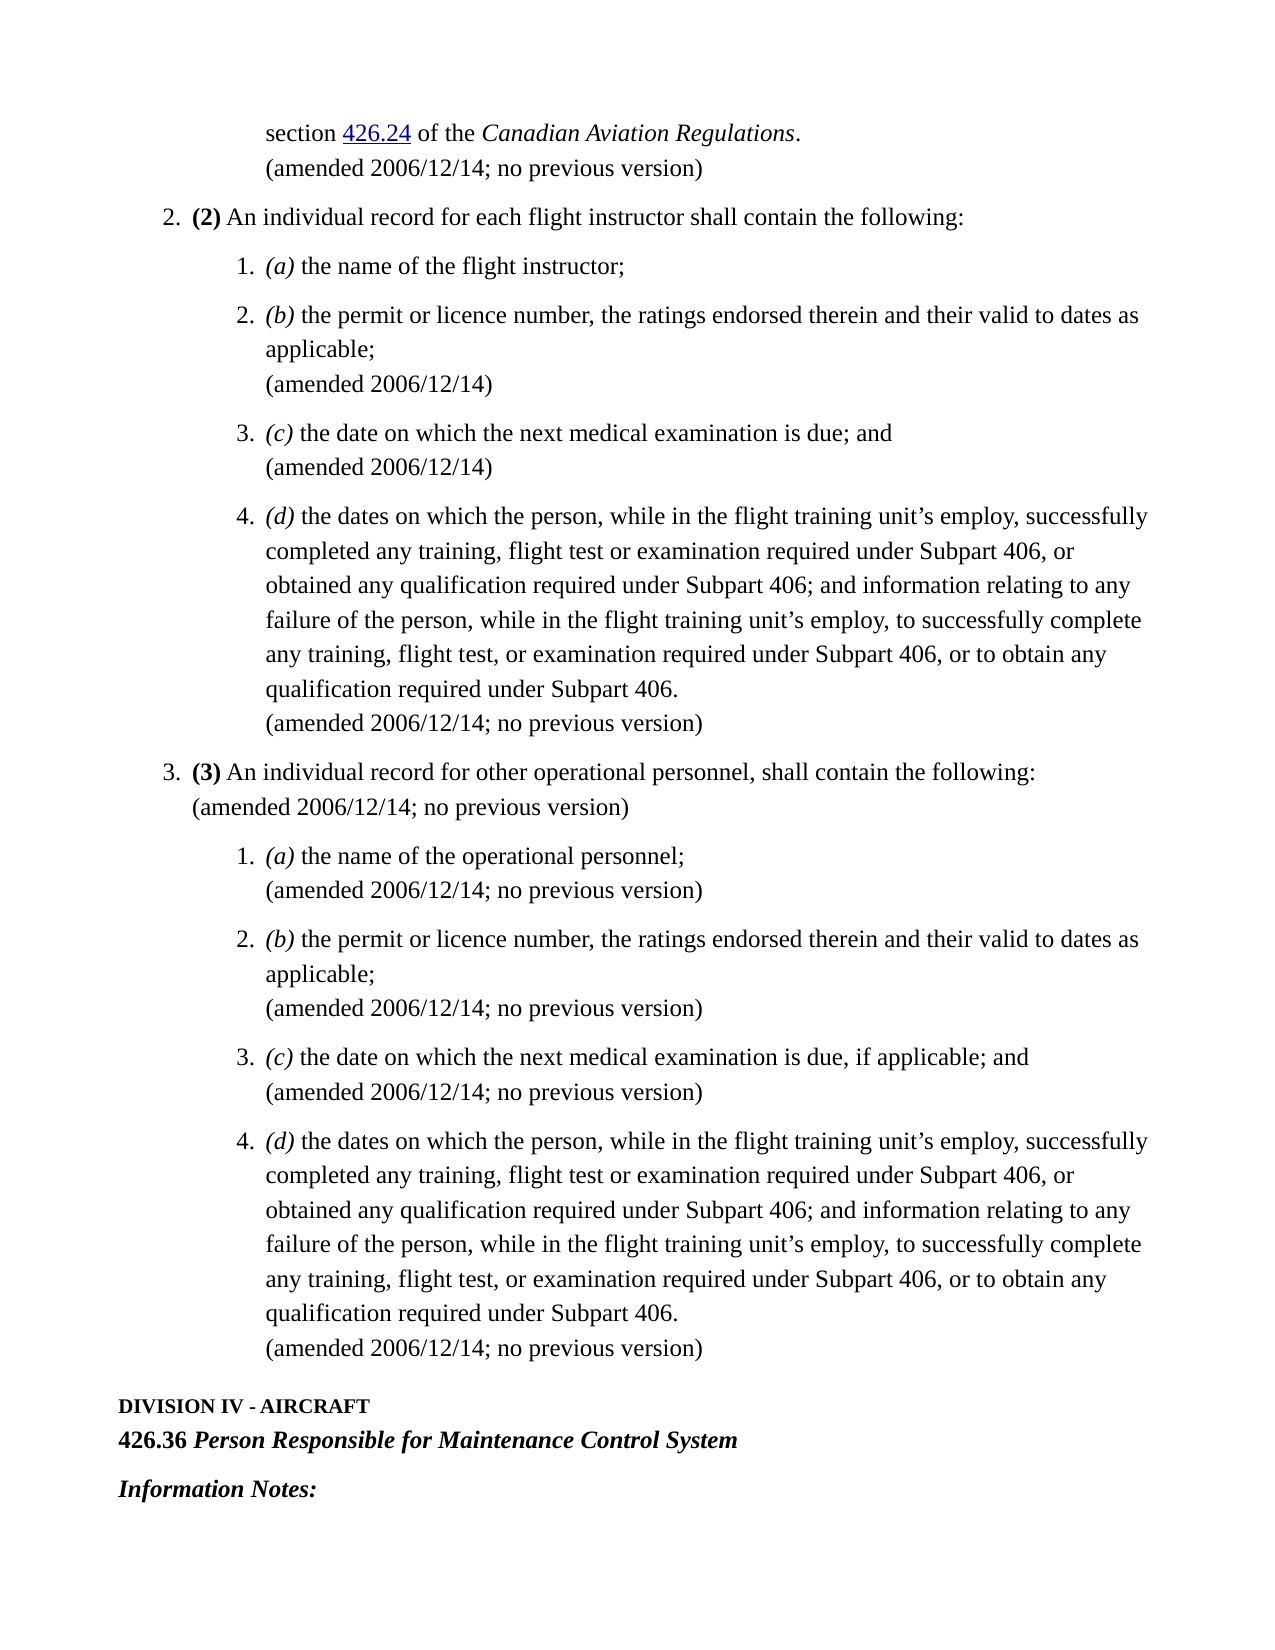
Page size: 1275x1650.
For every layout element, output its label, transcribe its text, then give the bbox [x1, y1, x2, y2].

list (2) An individual record for each flight instructor shall contain the following: [162, 202, 1157, 230]
list (b) the permit or licence number, the ratings endorsed therein and their valid to dates as applicable; (amended 2006/12/14) [236, 300, 1157, 397]
list (c) the date on which the next medical examination is due; and (amended 2006/12/14) [236, 418, 1157, 481]
list (b) the permit or licence number, the ratings endorsed therein and their valid to dates as applicable; (amended 2006/12/14; no previous version) [236, 924, 1157, 1022]
list (a) the name of the operational personnel; (amended 2006/12/14; no previous version) [236, 841, 1157, 904]
text 426.36 Person Responsible for Maintenance Control System [118, 1425, 1157, 1453]
list (a) the name of the flight instructor; [236, 251, 1157, 279]
subtitle DIVISION IV - AIRCRAFT [118, 1394, 1157, 1418]
list (3) An individual record for other operational personnel, shall contain the following: (amended 2006/12/14; no previous version) [162, 757, 1157, 821]
list (d) the dates on which the person, while in the flight training unit’s employ, successfully completed any training, flight test or examination required under Subpart 406, or obtained any qualification required under Subpart 406; and information relating to any failure of the person, while in the flight training unit’s employ, to successfully complete any training, flight test, or examination required under Subpart 406, or to obtain any qualification required under Subpart 406. (amended 2006/12/14; no previous version) [236, 501, 1157, 737]
text Information Notes: [118, 1474, 1157, 1502]
list (d) the dates on which the person, while in the flight training unit’s employ, successfully completed any training, flight test or examination required under Subpart 406, or obtained any qualification required under Subpart 406; and information relating to any failure of the person, while in the flight training unit’s employ, to successfully complete any training, flight test, or examination required under Subpart 406, or to obtain any qualification required under Subpart 406. (amended 2006/12/14; no previous version) [236, 1126, 1157, 1362]
list section 426.24 of the Canadian Aviation Regulations. (amended 2006/12/14; no previous version) [236, 118, 1157, 181]
list (c) the date on which the next medical examination is due, if applicable; and (amended 2006/12/14; no previous version) [236, 1042, 1157, 1106]
